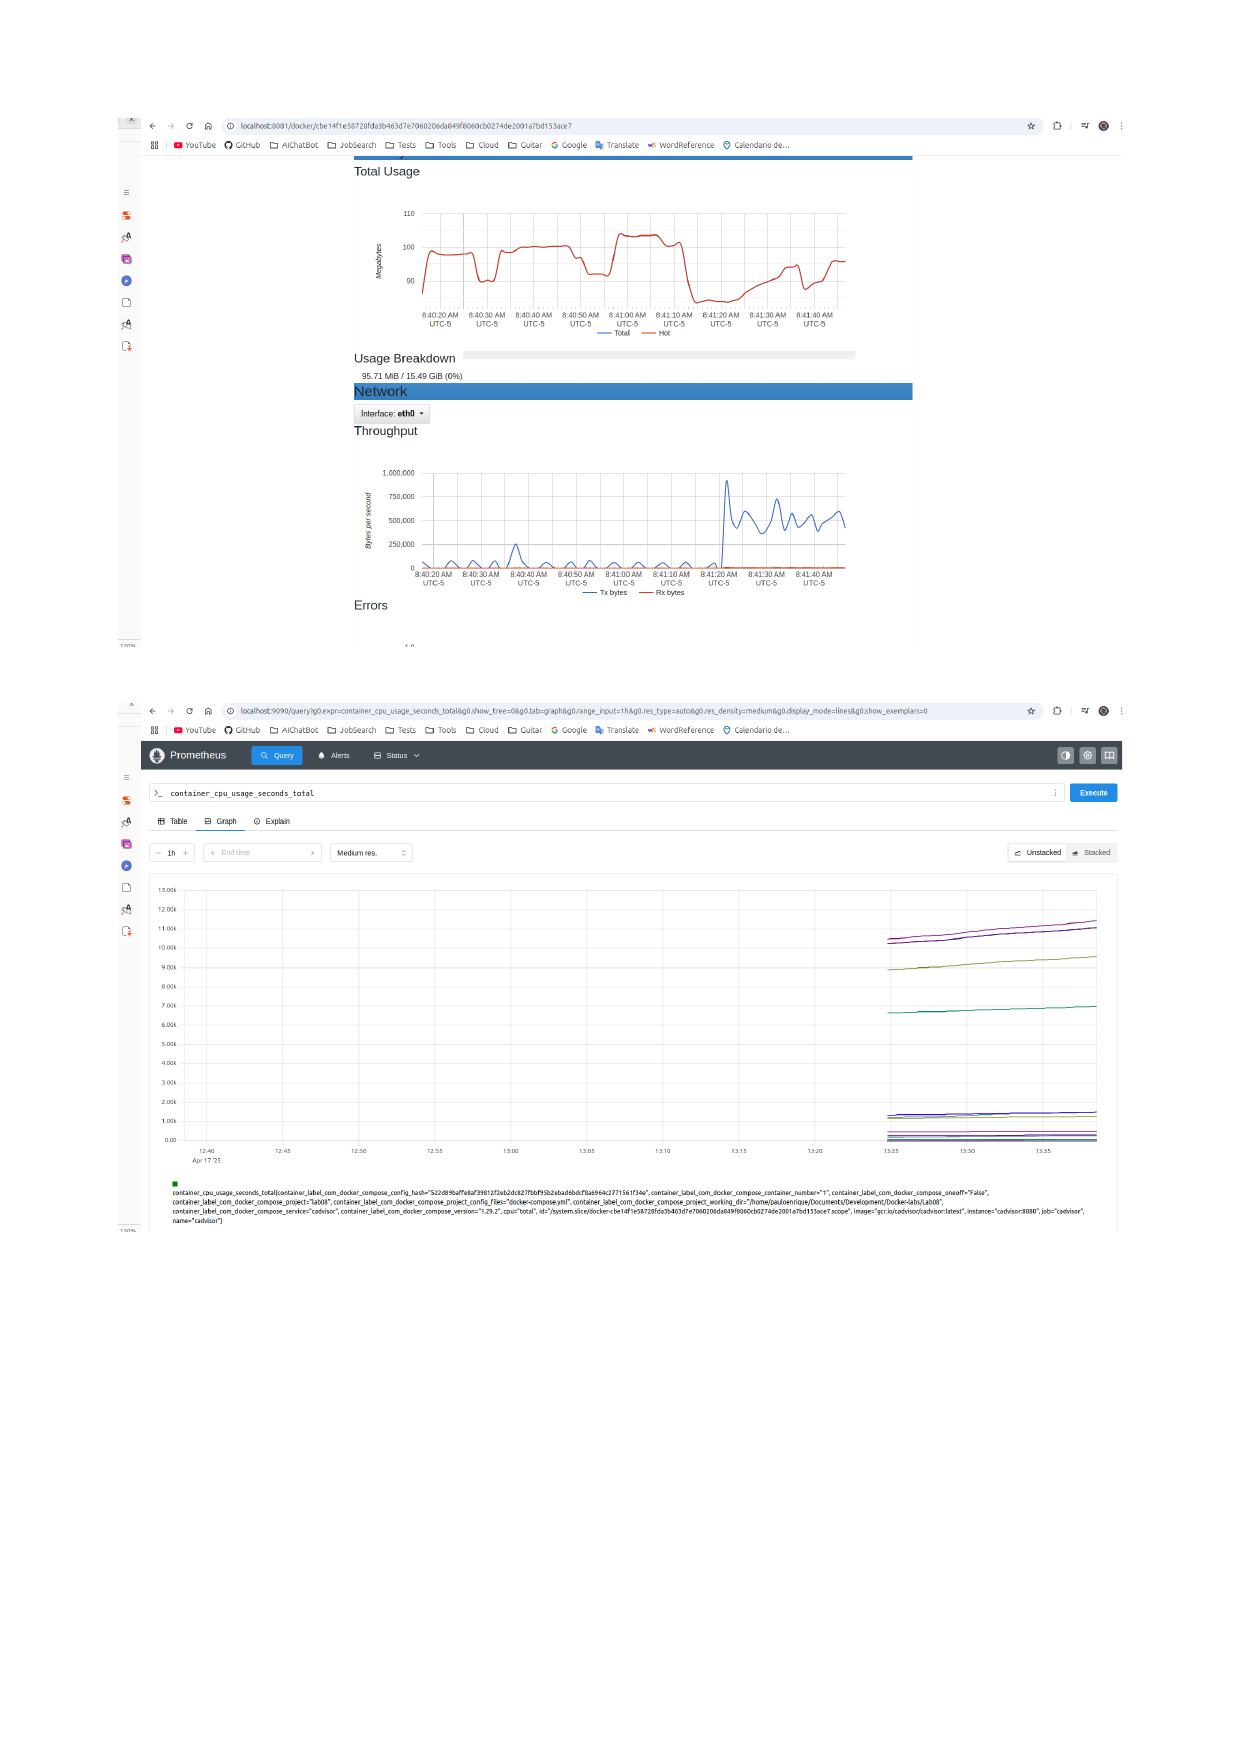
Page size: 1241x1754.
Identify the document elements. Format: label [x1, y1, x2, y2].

picture [118, 703, 1123, 1232]
picture [118, 118, 1123, 647]
